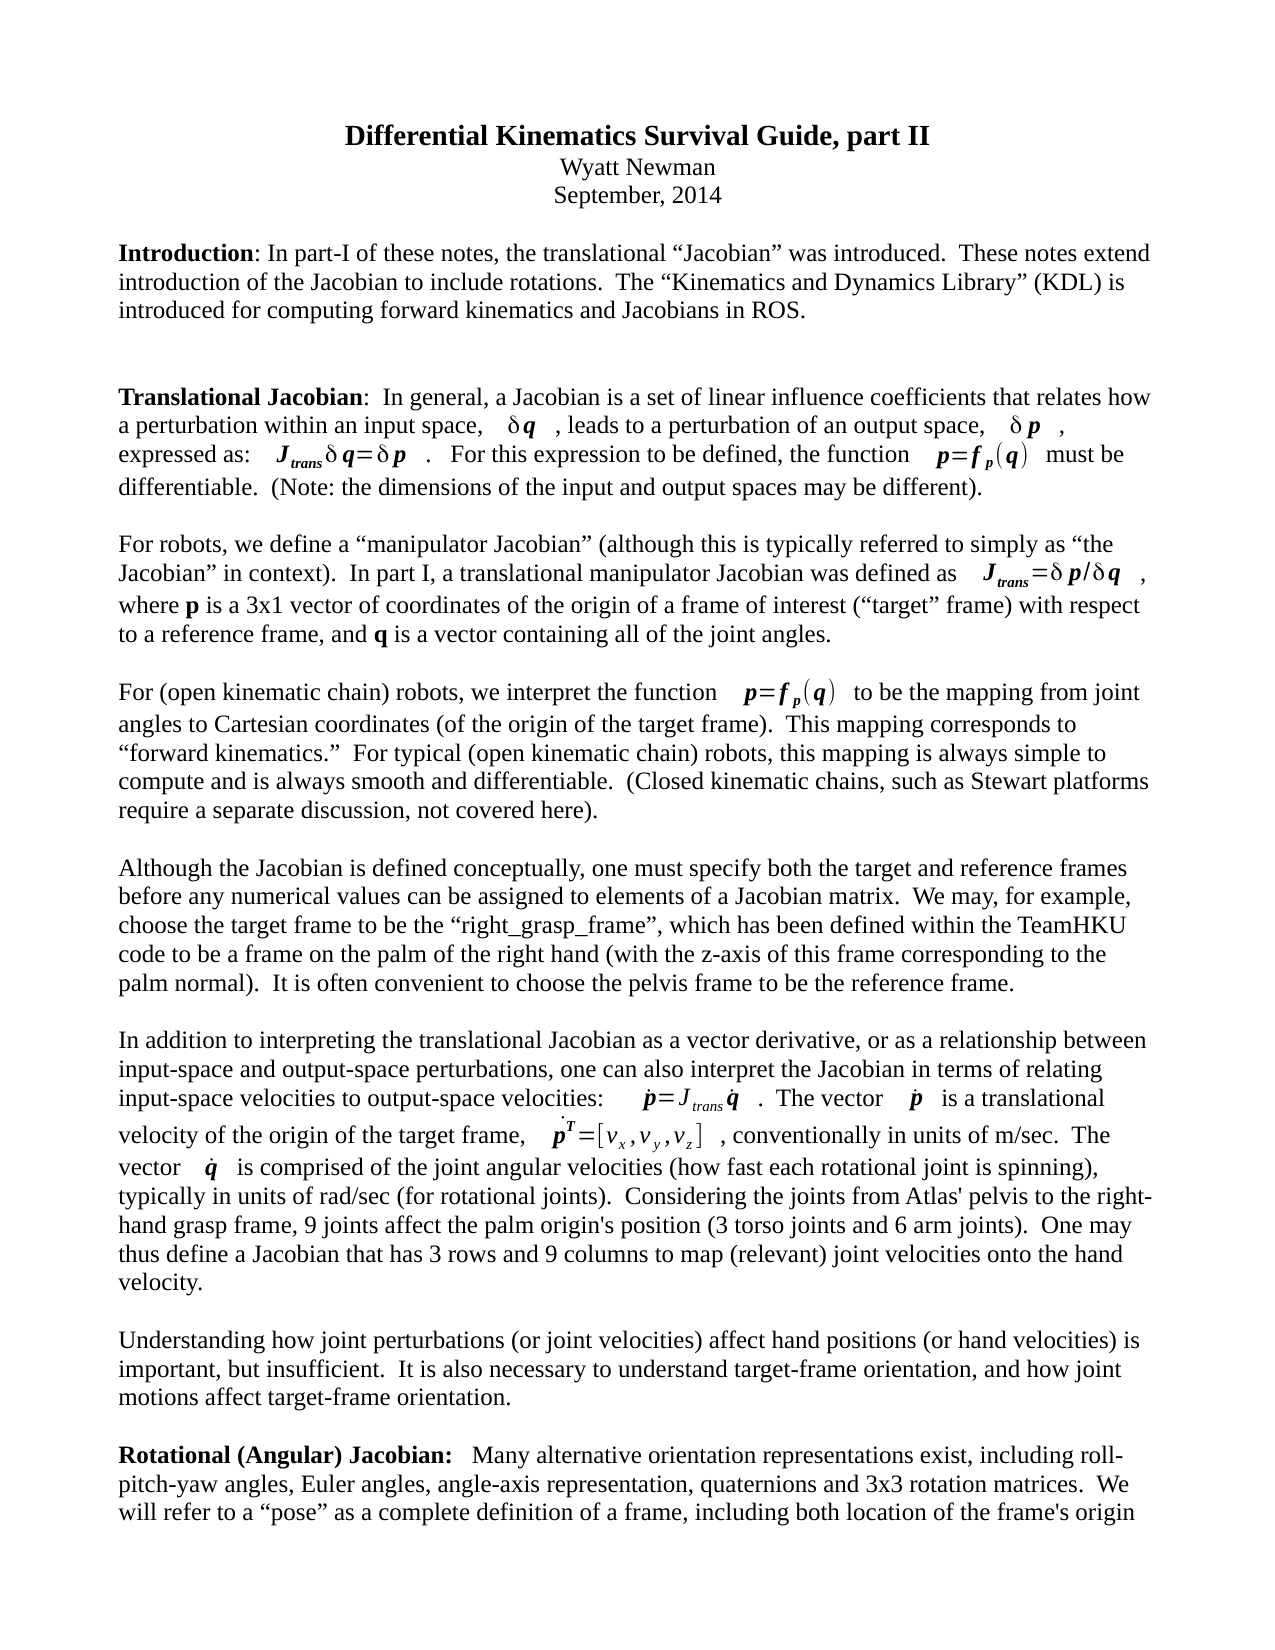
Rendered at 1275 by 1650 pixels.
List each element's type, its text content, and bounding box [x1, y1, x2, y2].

text Although the Jacobian is defined conceptually, one must specify both the target and reference frames before any numerical values can be assigned to elements of a Jacobian matrix. We may, for example, choose the target frame to be the “right_grasp_frame”, which has been defined within the TeamHKU code to be a frame on the palm of the right hand (with the z-axis of this frame corresponding to the palm normal). It is often convenient to choose the pelvis frame to be the reference frame. [118, 853, 1157, 996]
text Translational Jacobian: In general, a Jacobian is a set of linear influence coefficients that relates how a perturbation within an input space, , leads to a perturbation of an output space, , expressed as: . For this expression to be defined, the function must be differentiable. (Note: the dimensions of the input and output spaces may be different). [118, 382, 1157, 500]
text Introduction: In part-I of these notes, the translational “Jacobian” was introduced. These notes extend introduction of the Jacobian to include rotations. The “Kinematics and Dynamics Library” (KDL) is introduced for computing forward kinematics and Jacobians in ROS. [118, 238, 1157, 324]
text Rotational (Angular) Jacobian: Many alternative orientation representations exist, including roll-pitch-yaw angles, Euler angles, angle-axis representation, quaternions and 3x3 rotation matrices. We will refer to a “pose” as a complete definition of a frame, including both location of the frame's origin [118, 1440, 1157, 1526]
text Wyatt Newman [118, 152, 1157, 180]
text September, 2014 [118, 180, 1157, 209]
text Differential Kinematics Survival Guide, part II [118, 118, 1157, 152]
text For (open kinematic chain) robots, we interpret the function to be the mapping from joint angles to Cartesian coordinates (of the origin of the target frame). This mapping corresponds to “forward kinematics.” For typical (open kinematic chain) robots, this mapping is always simple to compute and is always smooth and differentiable. (Closed kinematic chains, such as Stewart platforms require a separate discussion, not covered here). [118, 677, 1157, 824]
text For robots, we define a “manipulator Jacobian” (although this is typically referred to simply as “the Jacobian” in context). In part I, a translational manipulator Jacobian was defined as , where p is a 3x1 vector of coordinates of the origin of a frame of interest (“target” frame) with respect to a reference frame, and q is a vector containing all of the joint angles. [118, 529, 1157, 648]
text In addition to interpreting the translational Jacobian as a vector derivative, or as a relationship between input-space and output-space perturbations, one can also interpret the Jacobian in terms of relating input-space velocities to output-space velocities: . The vector is a translational velocity of the origin of the target frame, , conventionally in units of m/sec. The vector is comprised of the joint angular velocities (how fast each rotational joint is spinning), typically in units of rad/sec (for rotational joints). Considering the joints from Atlas' pelvis to the right-hand grasp frame, 9 joints affect the palm origin's position (3 torso joints and 6 arm joints). One may thus define a Jacobian that has 3 rows and 9 columns to map (relevant) joint velocities onto the hand velocity. [118, 1025, 1157, 1296]
text Understanding how joint perturbations (or joint velocities) affect hand positions (or hand velocities) is important, but insufficient. It is also necessary to understand target-frame orientation, and how joint motions affect target-frame orientation. [118, 1325, 1157, 1411]
